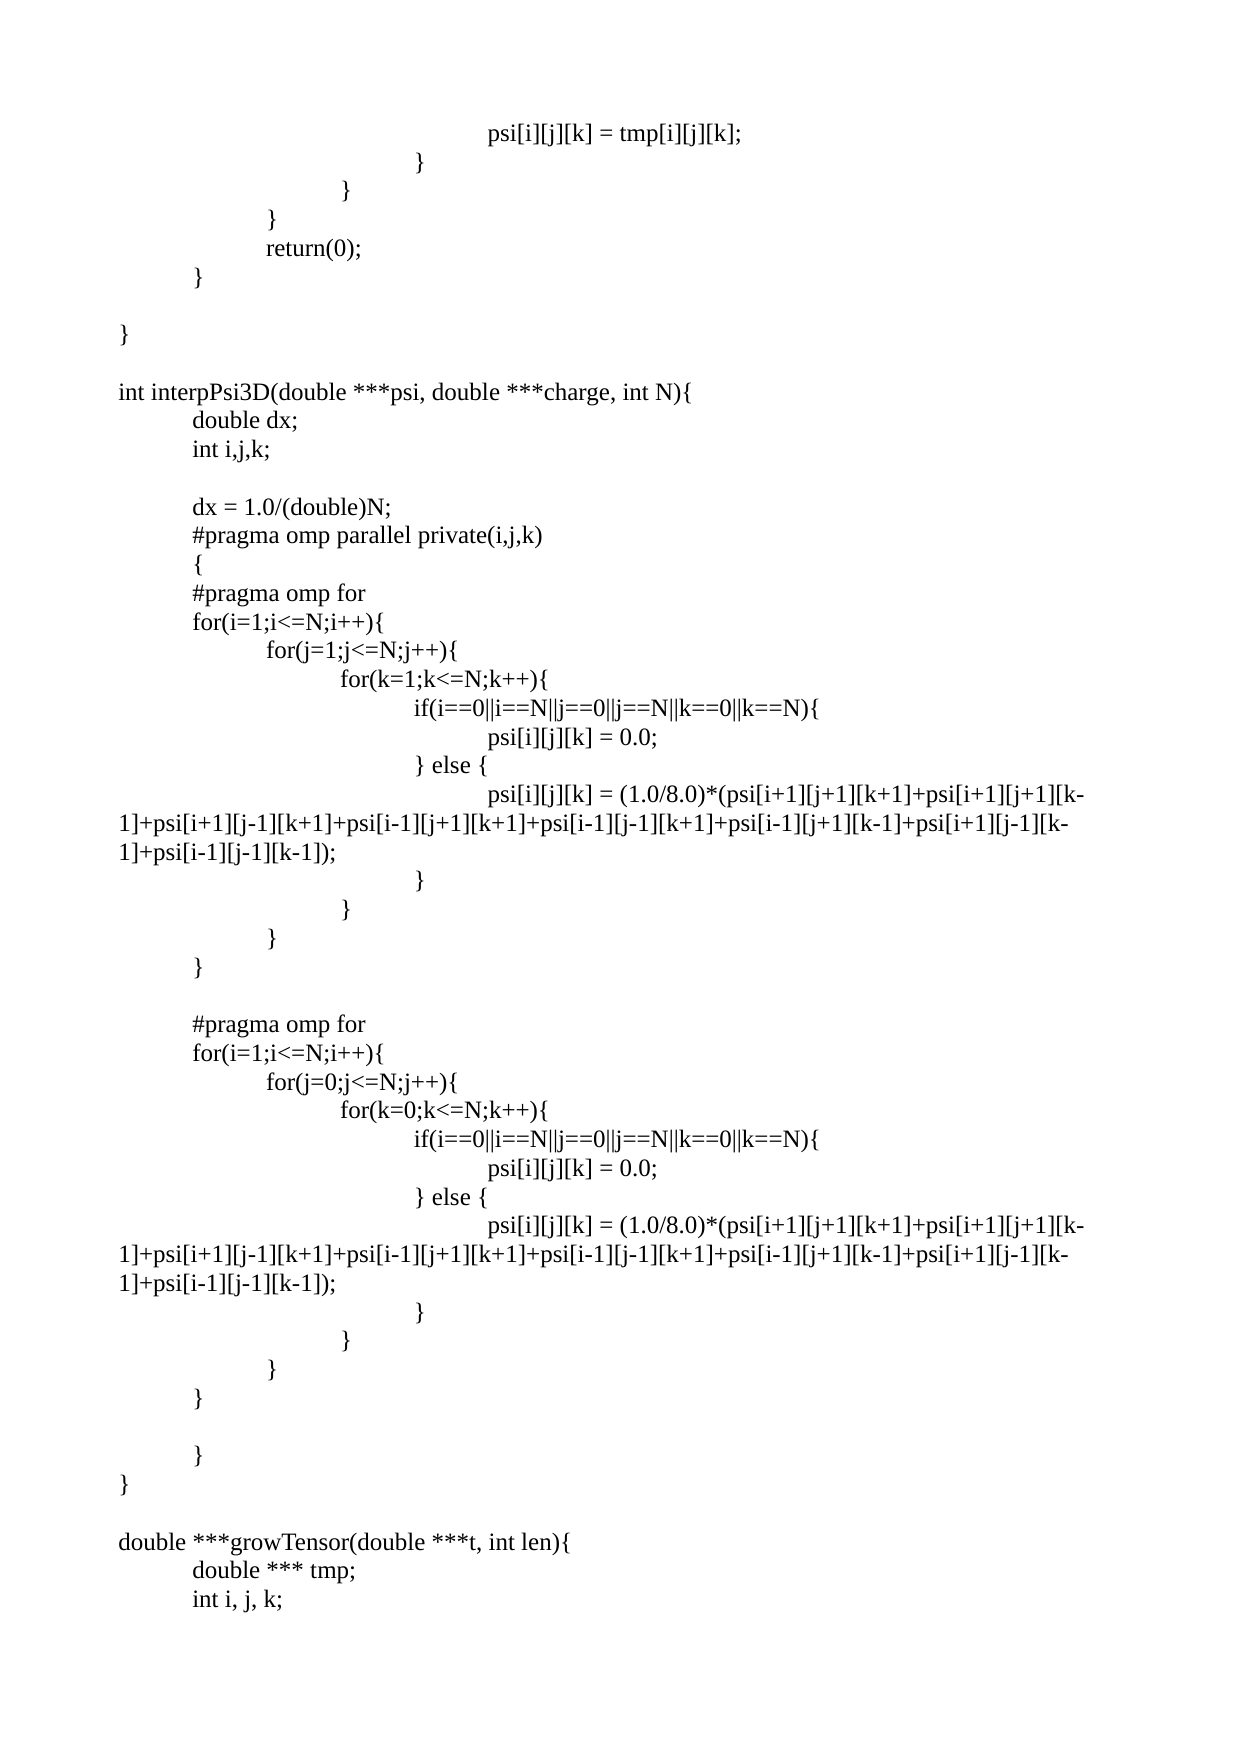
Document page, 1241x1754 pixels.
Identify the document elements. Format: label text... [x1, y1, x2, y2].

text } [118, 204, 1122, 233]
text } [118, 176, 1122, 204]
text } [118, 319, 1122, 348]
text return(0); [118, 233, 1122, 262]
text } [118, 894, 1122, 923]
text double dx; [118, 406, 1122, 434]
text int i, j, k; [118, 1584, 1122, 1613]
text } [118, 1297, 1122, 1326]
text } [118, 1441, 1122, 1469]
text if(i==0||i==N||j==0||j==N||k==0||k==N){ [118, 1124, 1122, 1153]
text psi[i][j][k] = 0.0; [118, 1153, 1122, 1182]
text } [118, 1354, 1122, 1383]
text } [118, 1383, 1122, 1412]
text for(j=0;j<=N;j++){ [118, 1067, 1122, 1096]
text for(i=1;i<=N;i++){ [118, 607, 1122, 636]
text } [118, 952, 1122, 981]
text dx = 1.0/(double)N; [118, 492, 1122, 521]
text for(k=0;k<=N;k++){ [118, 1096, 1122, 1124]
text } [118, 1326, 1122, 1354]
text } [118, 147, 1122, 176]
text double ***growTensor(double ***t, int len){ [118, 1527, 1122, 1556]
text psi[i][j][k] = (1.0/8.0)*(psi[i+1][j+1][k+1]+psi[i+1][j+1][k-1]+psi[i+1][j-1][k+1]+psi[i-1][j+1][k+1]+psi[i-1][j-1][k+1]+psi[i-1][j+1][k-1]+psi[i+1][j-1][k-1]+psi[i-1][j-1][k-1]); [118, 1211, 1122, 1297]
text #pragma omp parallel private(i,j,k) [118, 521, 1122, 549]
text { [118, 549, 1122, 578]
text int interpPsi3D(double ***psi, double ***charge, int N){ [118, 377, 1122, 406]
text for(j=1;j<=N;j++){ [118, 636, 1122, 664]
text #pragma omp for [118, 578, 1122, 607]
text psi[i][j][k] = tmp[i][j][k]; [118, 118, 1122, 147]
text } [118, 1469, 1122, 1498]
text } else { [118, 751, 1122, 779]
text for(i=1;i<=N;i++){ [118, 1038, 1122, 1067]
text int i,j,k; [118, 434, 1122, 463]
text double *** tmp; [118, 1556, 1122, 1584]
text } [118, 866, 1122, 894]
text } else { [118, 1182, 1122, 1211]
text psi[i][j][k] = (1.0/8.0)*(psi[i+1][j+1][k+1]+psi[i+1][j+1][k-1]+psi[i+1][j-1][k+1]+psi[i-1][j+1][k+1]+psi[i-1][j-1][k+1]+psi[i-1][j+1][k-1]+psi[i+1][j-1][k-1]+psi[i-1][j-1][k-1]); [118, 779, 1122, 866]
text psi[i][j][k] = 0.0; [118, 722, 1122, 751]
text for(k=1;k<=N;k++){ [118, 664, 1122, 693]
text #pragma omp for [118, 1009, 1122, 1038]
text } [118, 262, 1122, 291]
text } [118, 923, 1122, 952]
text if(i==0||i==N||j==0||j==N||k==0||k==N){ [118, 693, 1122, 722]
